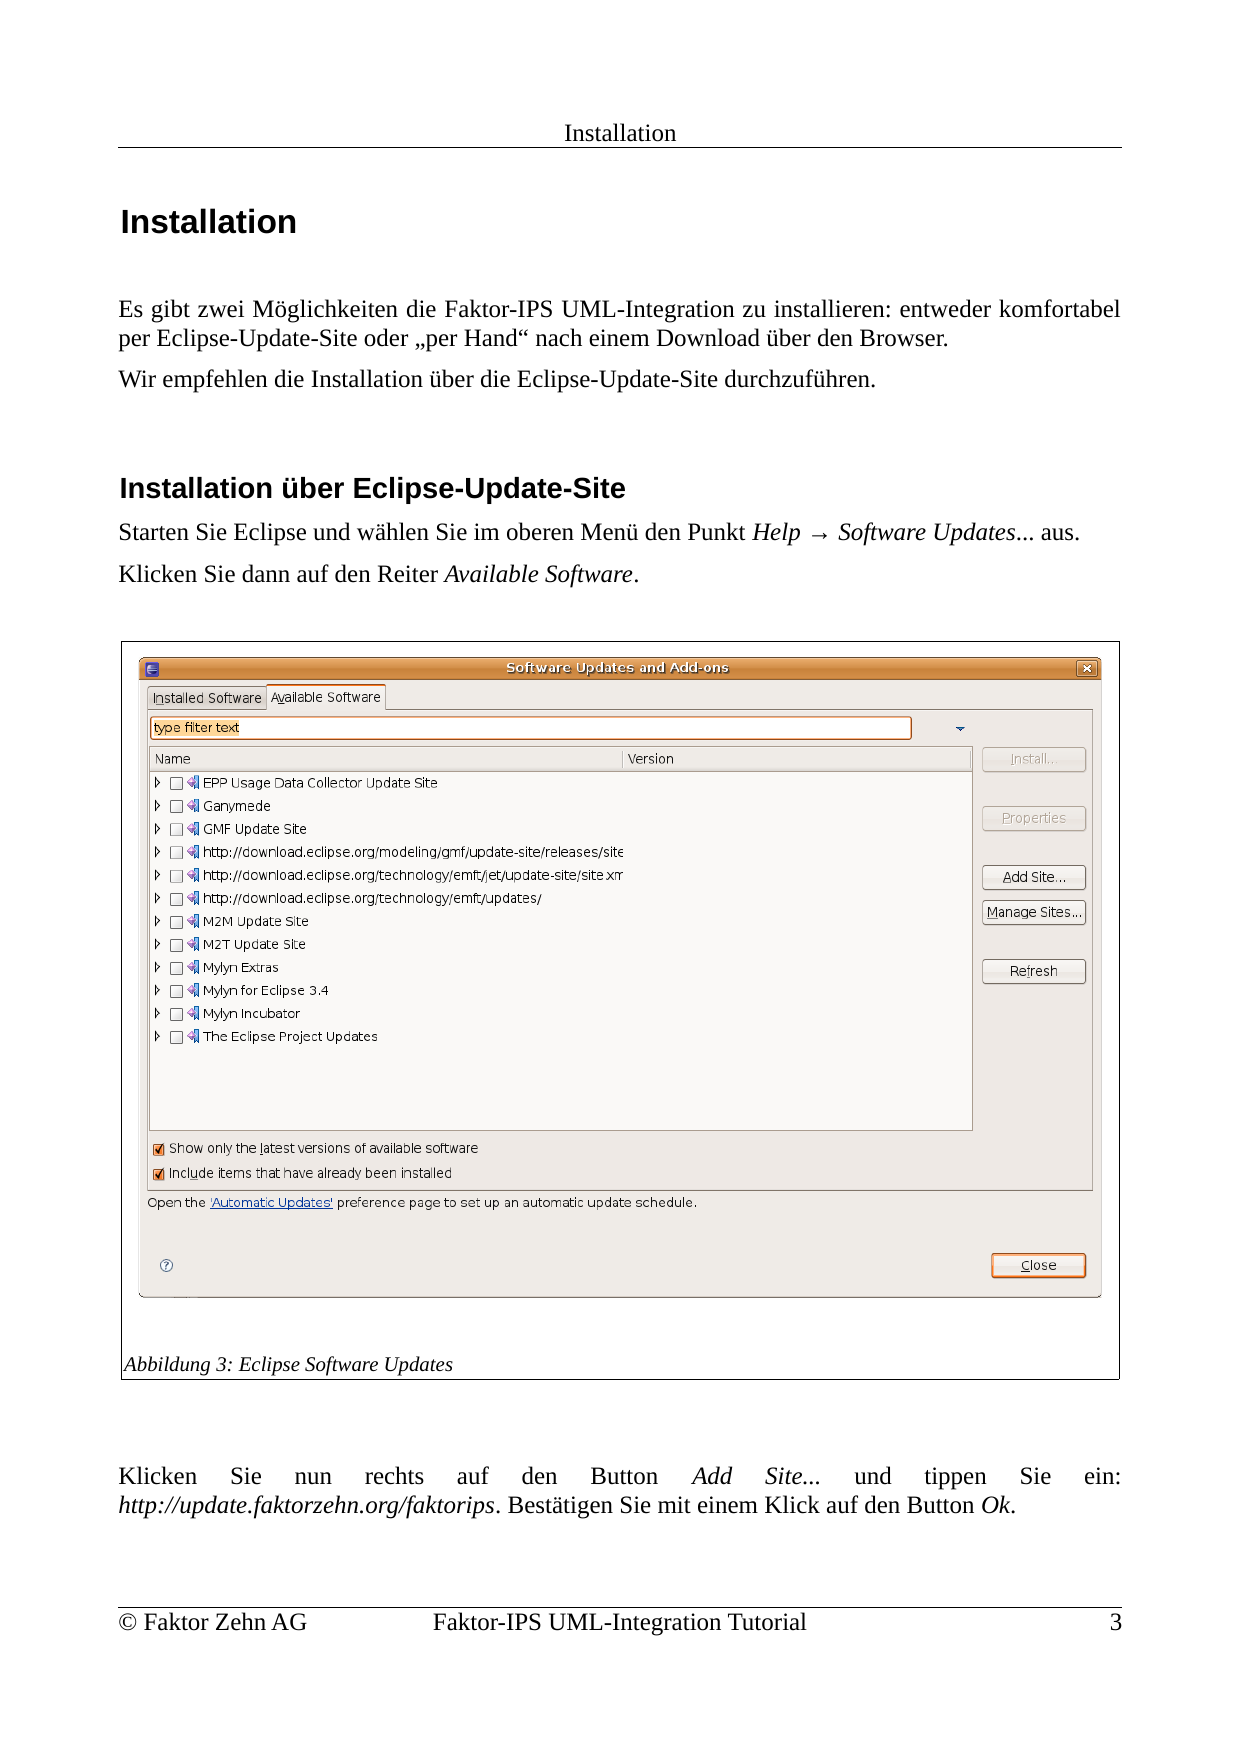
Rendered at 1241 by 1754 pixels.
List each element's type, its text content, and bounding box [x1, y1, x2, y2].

text Klicken Sie nun rechts auf den Button Add Site... und tippen Sie ein: http://update.faktorzehn.org/faktorips. Bestätigen Sie mit einem Klick auf den Button Ok. [118, 1461, 1122, 1519]
text Abbildung 3: Eclipse Software Updates [124, 1352, 1116, 1376]
subtitle Installation [118, 201, 1122, 240]
picture [138, 657, 1102, 1298]
subtitle Installation über Eclipse-Update-Site [118, 471, 1122, 505]
text Es gibt zwei Möglichkeiten die Faktor-IPS UML-Integration zu installieren: entweder komfortabel per Eclipse-Update-Site oder „per Hand“ nach einem Download über den Browser. [118, 294, 1122, 351]
text Klicken Sie dann auf den Reiter Available Software. [118, 559, 1122, 587]
text Wir empfehlen die Installation über die Eclipse-Update-Site durchzuführen. [118, 364, 1122, 393]
text Starten Sie Eclipse und wählen Sie im oberen Menü den Punkt Help → Software Updates... aus. [118, 517, 1122, 546]
